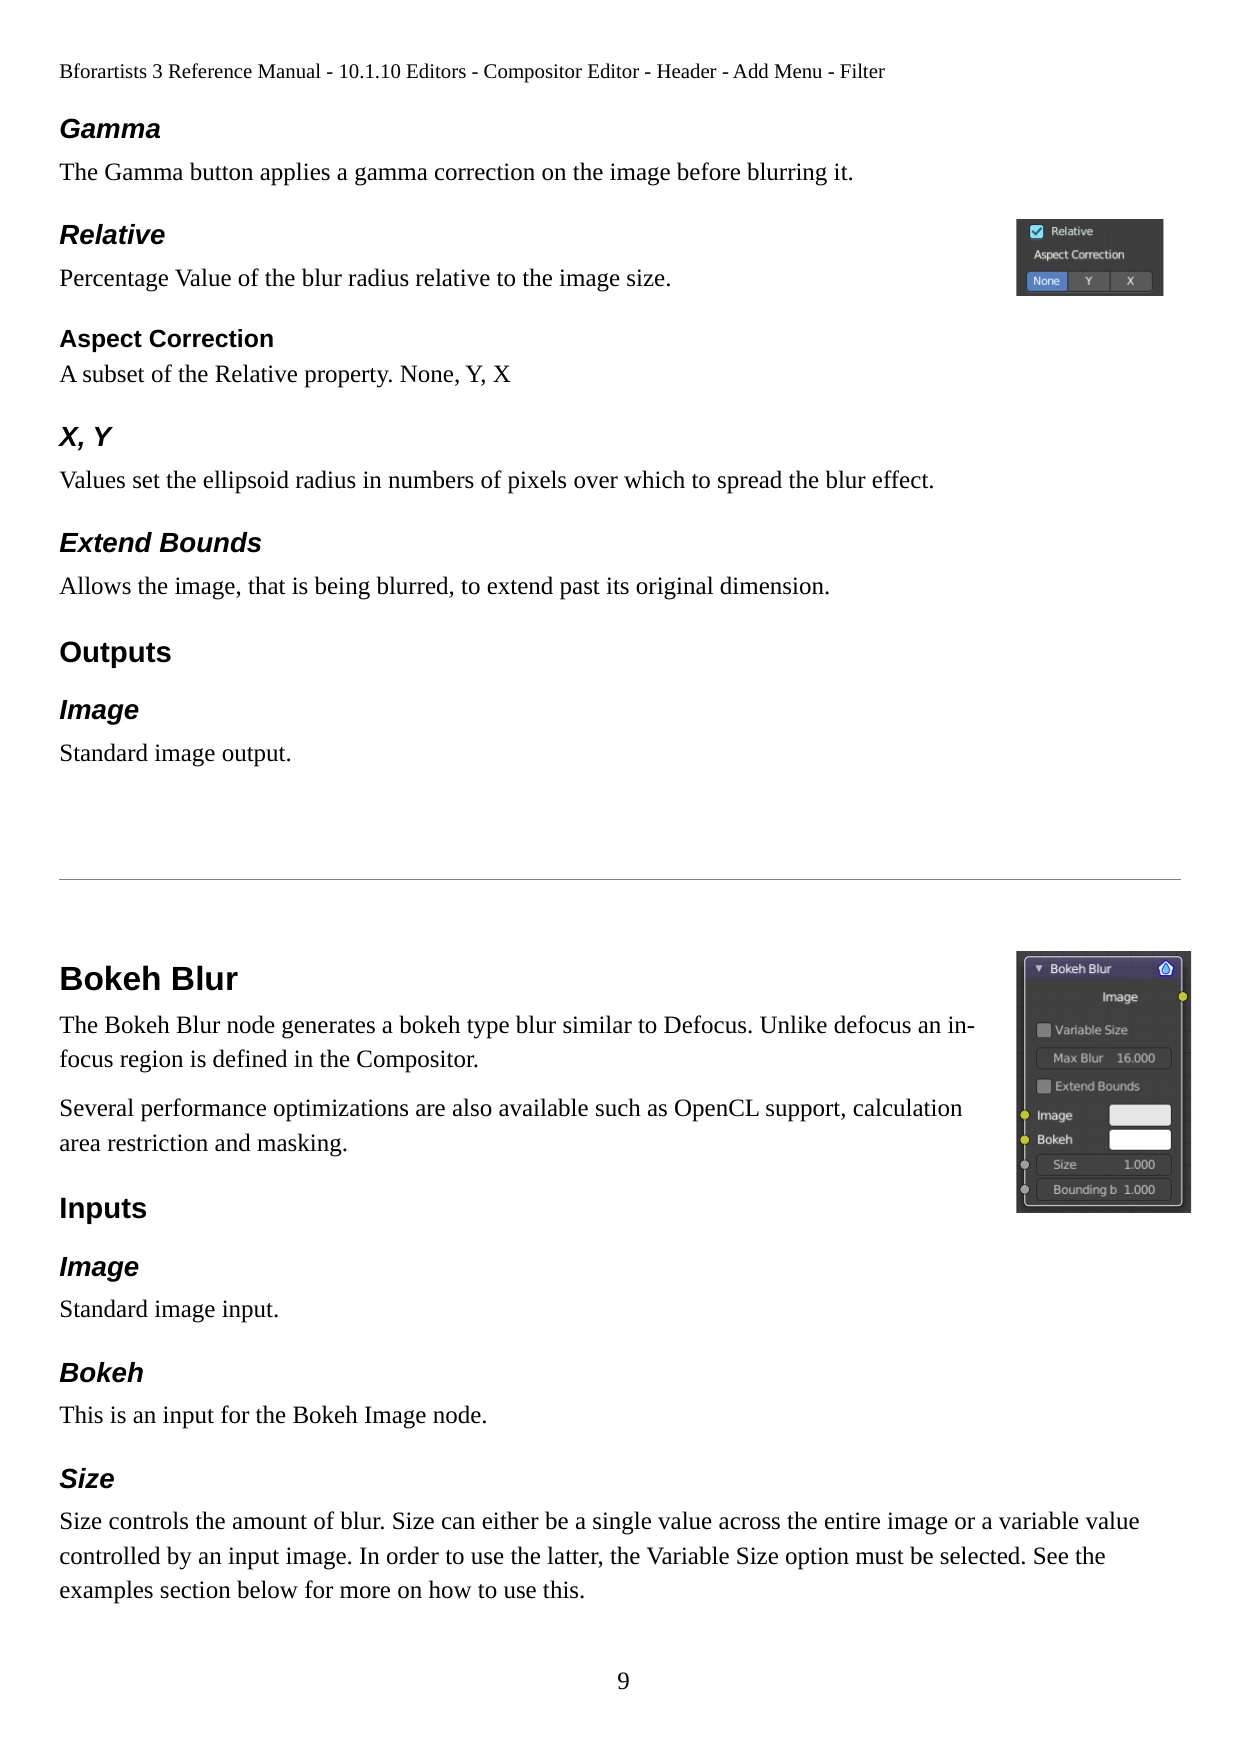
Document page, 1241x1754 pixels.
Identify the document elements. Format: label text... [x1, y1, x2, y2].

text The Bokeh Blur node generates a bokeh type blur similar to Defocus. Unlike defocus an in-focus region is defined in the Compositor. [59, 1010, 1016, 1073]
text Values set the ellipsoid radius in numbers of pixels over which to spread the blur effect. [59, 465, 1181, 494]
subtitle Bokeh [59, 1356, 1181, 1388]
subtitle Inputs [59, 1191, 1181, 1225]
text Standard image input. [59, 1294, 1181, 1323]
subtitle Size [59, 1462, 1181, 1494]
text Percentage Value of the blur radius relative to the image size. [59, 263, 1016, 292]
subtitle Image [59, 1250, 1181, 1282]
picture [1016, 951, 1192, 1213]
subtitle Image [59, 693, 1181, 725]
text The Gamma button applies a gamma correction on the image before blurring it. [59, 157, 1181, 186]
picture [1016, 219, 1164, 296]
text This is an input for the Bokeh Image node. [59, 1400, 1181, 1429]
text A subset of the Relative property. None, Y, X [59, 359, 1181, 388]
subtitle Extend Bounds [59, 527, 1181, 559]
subtitle Relative [59, 218, 1181, 250]
subtitle Gamma [59, 113, 1181, 144]
text Standard image output. [59, 738, 1181, 767]
text Allows the image, that is being blurred, to extend past its original dimension. [59, 571, 1181, 600]
subtitle Bokeh Blur [59, 958, 1016, 997]
subtitle Aspect Correction [59, 324, 1181, 353]
text Several performance optimizations are also available such as OpenCL support, calculation area restriction and masking. [59, 1093, 1016, 1156]
subtitle X, Y [59, 421, 1181, 453]
subtitle Outputs [59, 635, 1181, 668]
text Size controls the amount of blur. Size can either be a single value across the entire image or a variable value controlled by an input image. In order to use the latter, the Variable Size option must be selected. See the examples section below for more on how to use this. [59, 1506, 1181, 1604]
